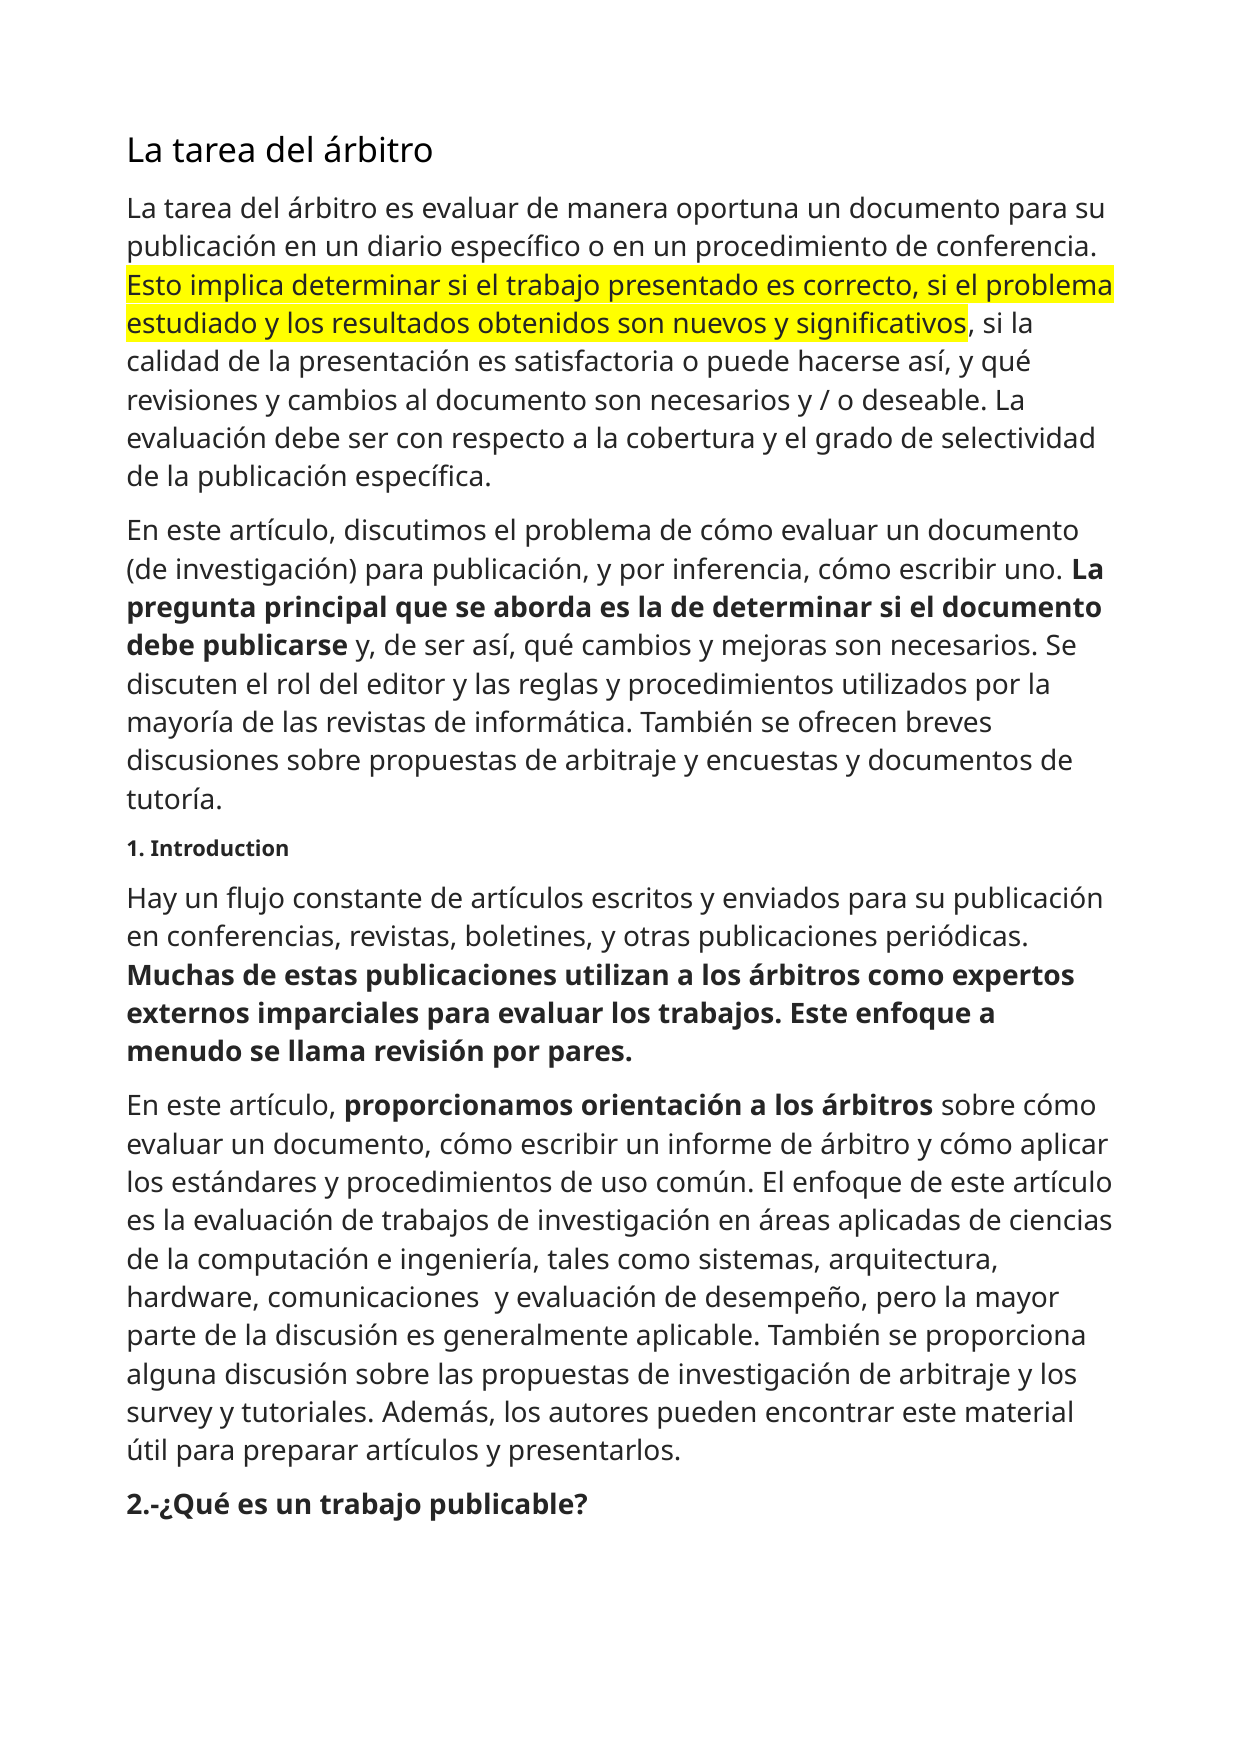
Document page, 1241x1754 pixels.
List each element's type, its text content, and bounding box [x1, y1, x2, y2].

text La tarea del árbitro [126, 126, 1114, 173]
text En este artículo, discutimos el problema de cómo evaluar un documento (de investigación) para publicación, y por inferencia, cómo escribir uno. La pregunta principal que se aborda es la de determinar si el documento debe publicarse y, de ser así, qué cambios y mejoras son necesarios. Se discuten el rol del editor y las reglas y procedimientos utilizados por la mayoría de las revistas de informática. También se ofrecen breves discusiones sobre propuestas de arbitraje y encuestas y documentos de tutoría. [126, 511, 1114, 817]
text Hay un flujo constante de artículos escritos y enviados para su publicación en conferencias, revistas, boletines, y otras publicaciones periódicas. Muchas de estas publicaciones utilizan a los árbitros como expertos externos imparciales para evaluar los trabajos. Este enfoque a menudo se llama revisión por pares. [126, 878, 1114, 1070]
text 2.-¿Qué es un trabajo publicable? [126, 1485, 1114, 1523]
text 1. Introduction [126, 833, 1114, 863]
text En este artículo, proporcionamos orientación a los árbitros sobre cómo evaluar un documento, cómo escribir un informe de árbitro y cómo aplicar los estándares y procedimientos de uso común. El enfoque de este artículo es la evaluación de trabajos de investigación en áreas aplicadas de ciencias de la computación e ingeniería, tales como sistemas, arquitectura, hardware, comunicaciones y evaluación de desempeño, pero la mayor parte de la discusión es generalmente aplicable. También se proporciona alguna discusión sobre las propuestas de investigación de arbitraje y los survey y tutoriales. Además, los autores pueden encontrar este material útil para preparar artículos y presentarlos. [126, 1086, 1114, 1469]
text La tarea del árbitro es evaluar de manera oportuna un documento para su publicación en un diario específico o en un procedimiento de conferencia. Esto implica determinar si el trabajo presentado es correcto, si el problema estudiado y los resultados obtenidos son nuevos y significativos, si la calidad de la presentación es satisfactoria o puede hacerse así, y qué revisiones y cambios al documento son necesarios y / o deseable. La evaluación debe ser con respecto a la cobertura y el grado de selectividad de la publicación específica. [126, 188, 1114, 495]
